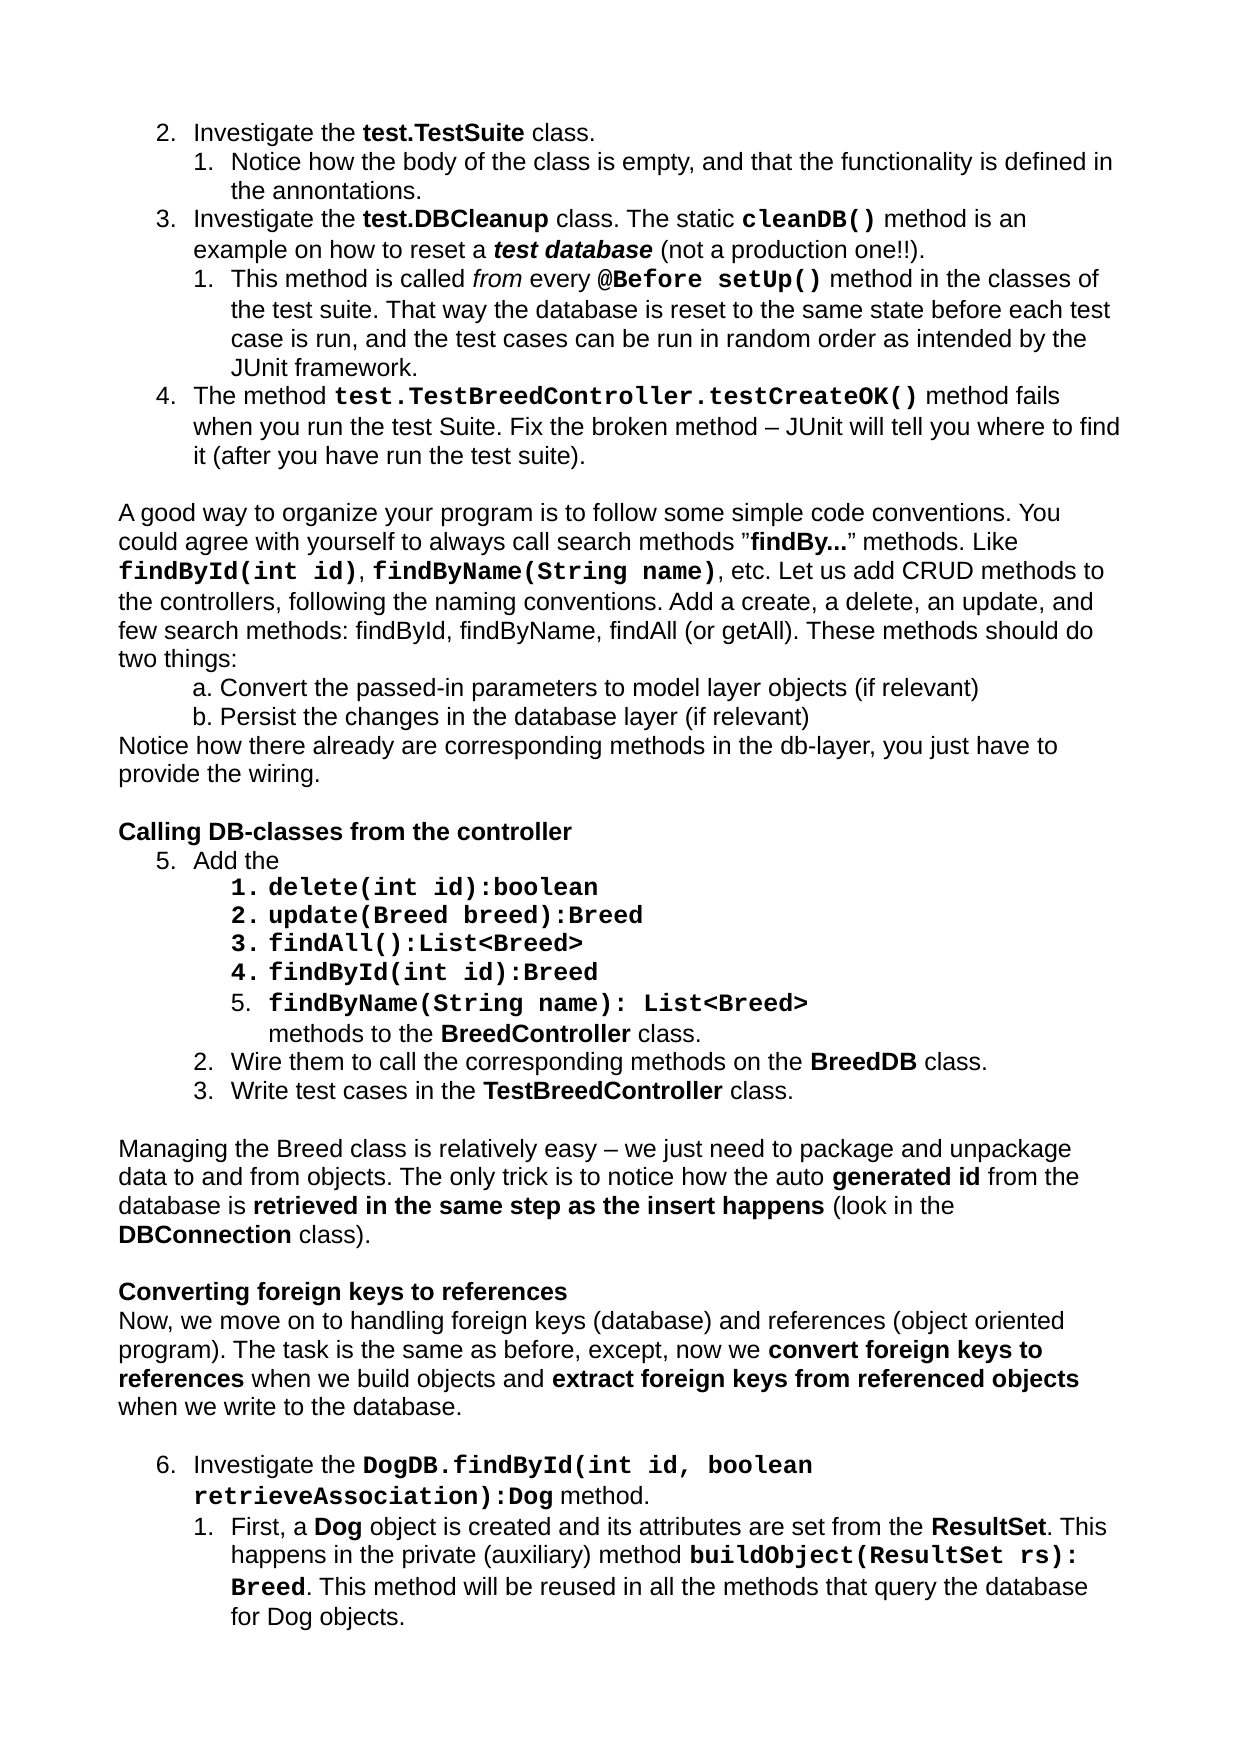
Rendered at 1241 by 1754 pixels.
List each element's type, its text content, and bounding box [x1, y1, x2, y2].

text Notice how there already are corresponding methods in the db-layer, you just have to provide the wiring. [118, 731, 1122, 788]
list Add the [156, 846, 1122, 874]
list findAll():List<Breed> [231, 931, 1122, 959]
list Investigate the test.TestSuite class. [156, 118, 1122, 147]
list delete(int id):boolean [231, 874, 1122, 903]
list Investigate the test.DBCleanup class. The static cleanDB() method is an example on how to reset a test database (not a production one!!). [156, 204, 1122, 264]
text Now, we move on to handling foreign keys (database) and references (object oriented program). The task is the same as before, except, now we convert foreign keys to references when we build objects and extract foreign keys from referenced objects when we write to the database. [118, 1306, 1122, 1421]
list Wire them to call the corresponding methods on the BreedDB class. [193, 1047, 1122, 1076]
list Investigate the DogDB.findById(int id, boolean retrieveAssociation):Dog method. [156, 1450, 1122, 1512]
list update(Breed breed):Breed [231, 903, 1122, 931]
list Write test cases in the TestBreedController class. [193, 1076, 1122, 1105]
list First, a Dog object is created and its attributes are set from the ResultSet. This happens in the private (auxiliary) method buildObject(ResultSet rs): Breed. This method will be reused in all the methods that query the database for Dog objects. [193, 1512, 1122, 1631]
text Calling DB-classes from the controller [118, 817, 1122, 846]
text Managing the Breed class is relatively easy – we just need to package and unpackage data to and from objects. The only trick is to notice how the auto generated id from the database is retrieved in the same step as the insert happens (look in the DBConnection class). [118, 1134, 1122, 1249]
text A good way to organize your program is to follow some simple code conventions. You could agree with yourself to always call search methods ”findBy...” methods. Like findById(int id), findByName(String name), etc. Let us add CRUD methods to the controllers, following the naming conventions. Add a create, a delete, an update, and few search methods: findById, findByName, findAll (or getAll). These methods should do two things: a. Convert the passed-in parameters to model layer objects (if relevant) [118, 498, 1122, 702]
list The method test.TestBreedController.testCreateOK() method fails when you run the test Suite. Fix the broken method – JUnit will tell you where to find it (after you have run the test suite). [156, 381, 1122, 470]
text Converting foreign keys to references [118, 1277, 1122, 1306]
list findByName(String name): List<Breed> methods to the BreedController class. [231, 988, 1122, 1047]
list This method is called from every @Before setUp() method in the classes of the test suite. That way the database is reset to the same state before each test case is run, and the test cases can be run in random order as intended by the JUnit framework. [193, 264, 1122, 381]
list findById(int id):Breed [231, 959, 1122, 988]
list Notice how the body of the class is empty, and that the functionality is defined in the annontations. [193, 147, 1122, 204]
text b. Persist the changes in the database layer (if relevant) [118, 702, 1122, 731]
